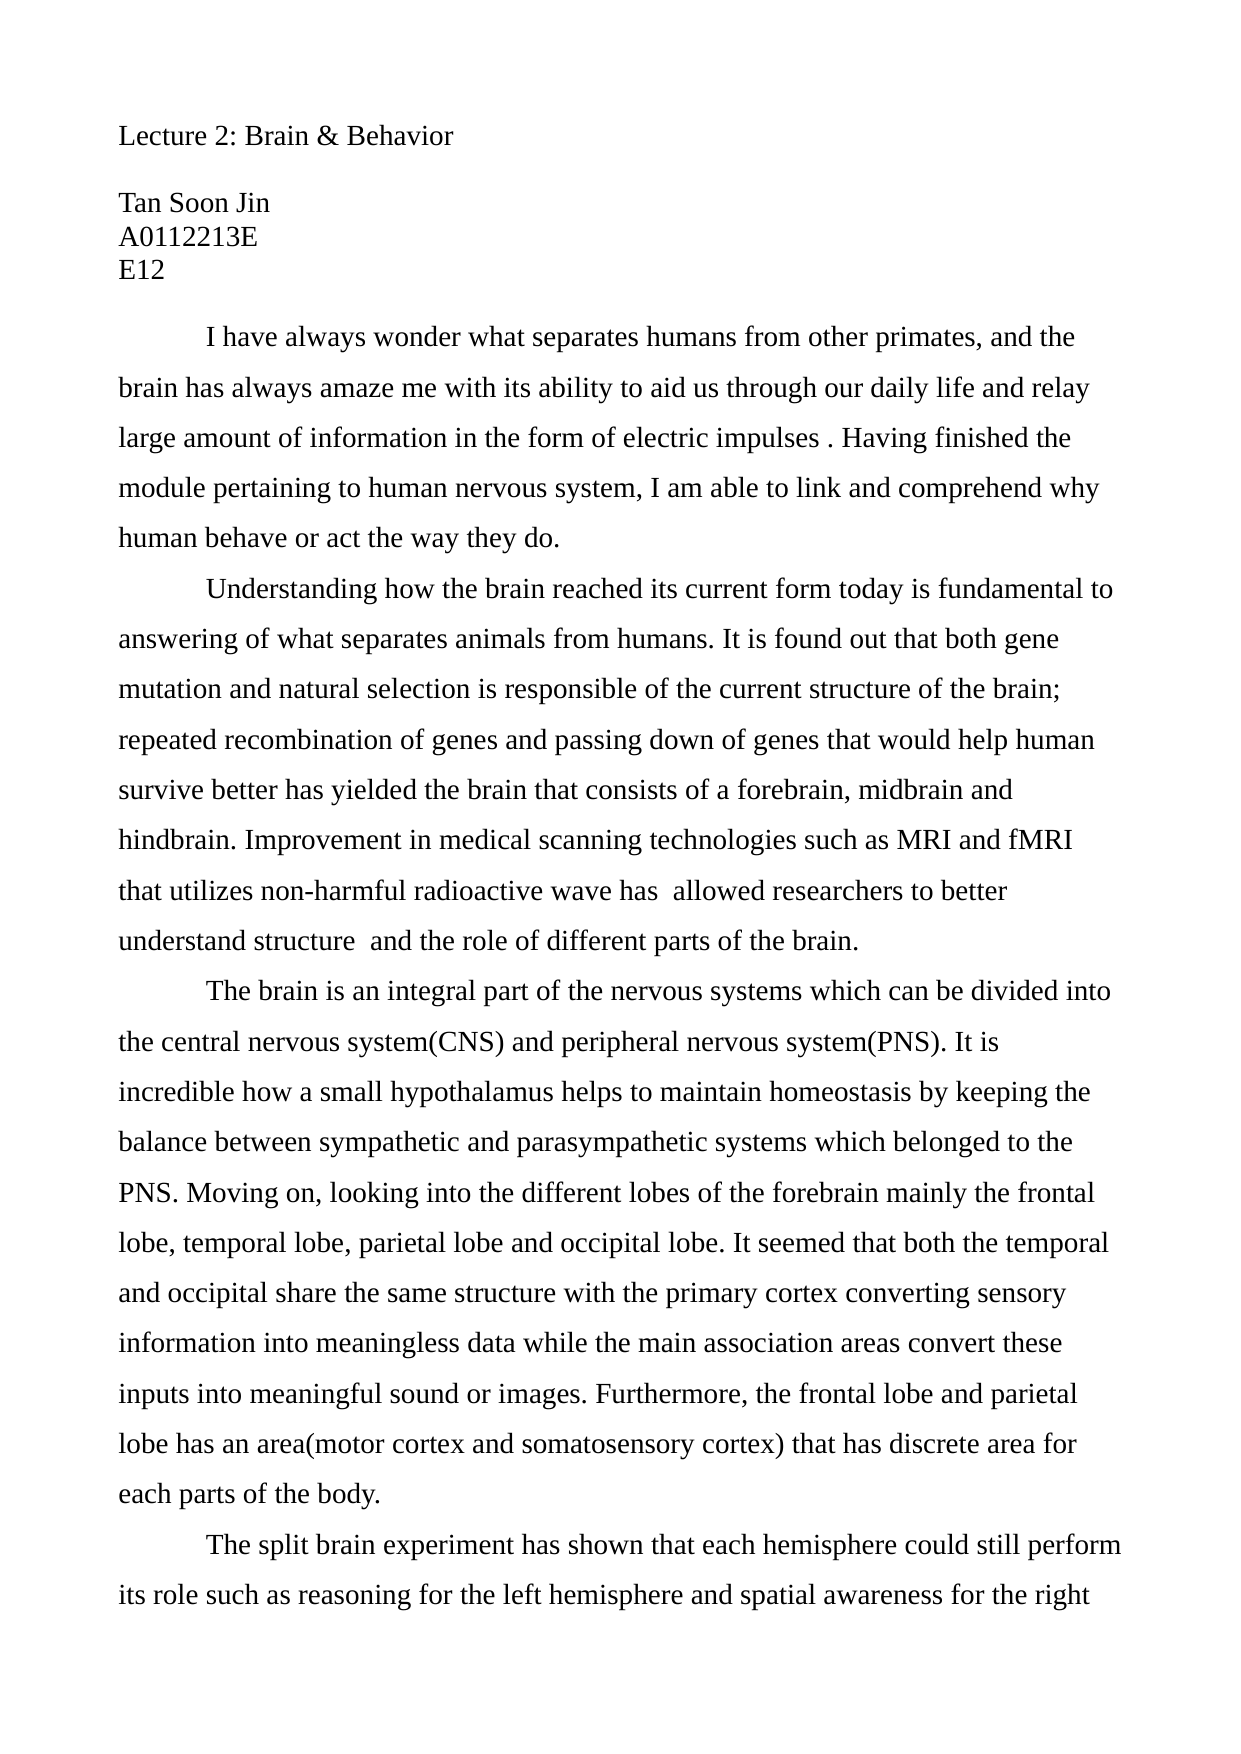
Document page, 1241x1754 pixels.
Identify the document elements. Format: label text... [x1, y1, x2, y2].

text The split brain experiment has shown that each hemisphere could still perform its role such as reasoning for the left hemisphere and spatial awareness for the right [118, 1527, 1122, 1611]
text I have always wonder what separates humans from other primates, and the brain has always amaze me with its ability to aid us through our daily life and relay large amount of information in the form of electric impulses . Having finished the module pertaining to human nervous system, I am able to link and comprehend why human behave or act the way they do. [118, 319, 1122, 554]
text Tan Soon Jin [118, 185, 1122, 219]
text E12 [118, 252, 1122, 286]
text Understanding how the brain reached its current form today is fundamental to answering of what separates animals from humans. It is found out that both gene mutation and natural selection is responsible of the current structure of the brain; repeated recombination of genes and passing down of genes that would help human survive better has yielded the brain that consists of a forebrain, midbrain and hindbrain. Improvement in medical scanning technologies such as MRI and fMRI that utilizes non-harmful radioactive wave has allowed researchers to better understand structure and the role of different parts of the brain. [118, 571, 1122, 957]
text The brain is an integral part of the nervous systems which can be divided into the central nervous system(CNS) and peripheral nervous system(PNS). It is incredible how a small hypothalamus helps to maintain homeostasis by keeping the balance between sympathetic and parasympathetic systems which belonged to the PNS. Moving on, looking into the different lobes of the forebrain mainly the frontal lobe, temporal lobe, parietal lobe and occipital lobe. It seemed that both the temporal and occipital share the same structure with the primary cortex converting sensory information into meaningless data while the main association areas convert these inputs into meaningful sound or images. Furthermore, the frontal lobe and parietal lobe has an area(motor cortex and somatosensory cortex) that has discrete area for each parts of the body. [118, 973, 1122, 1510]
text A0112213E [118, 219, 1122, 252]
text Lecture 2: Brain & Behavior [118, 118, 1122, 152]
